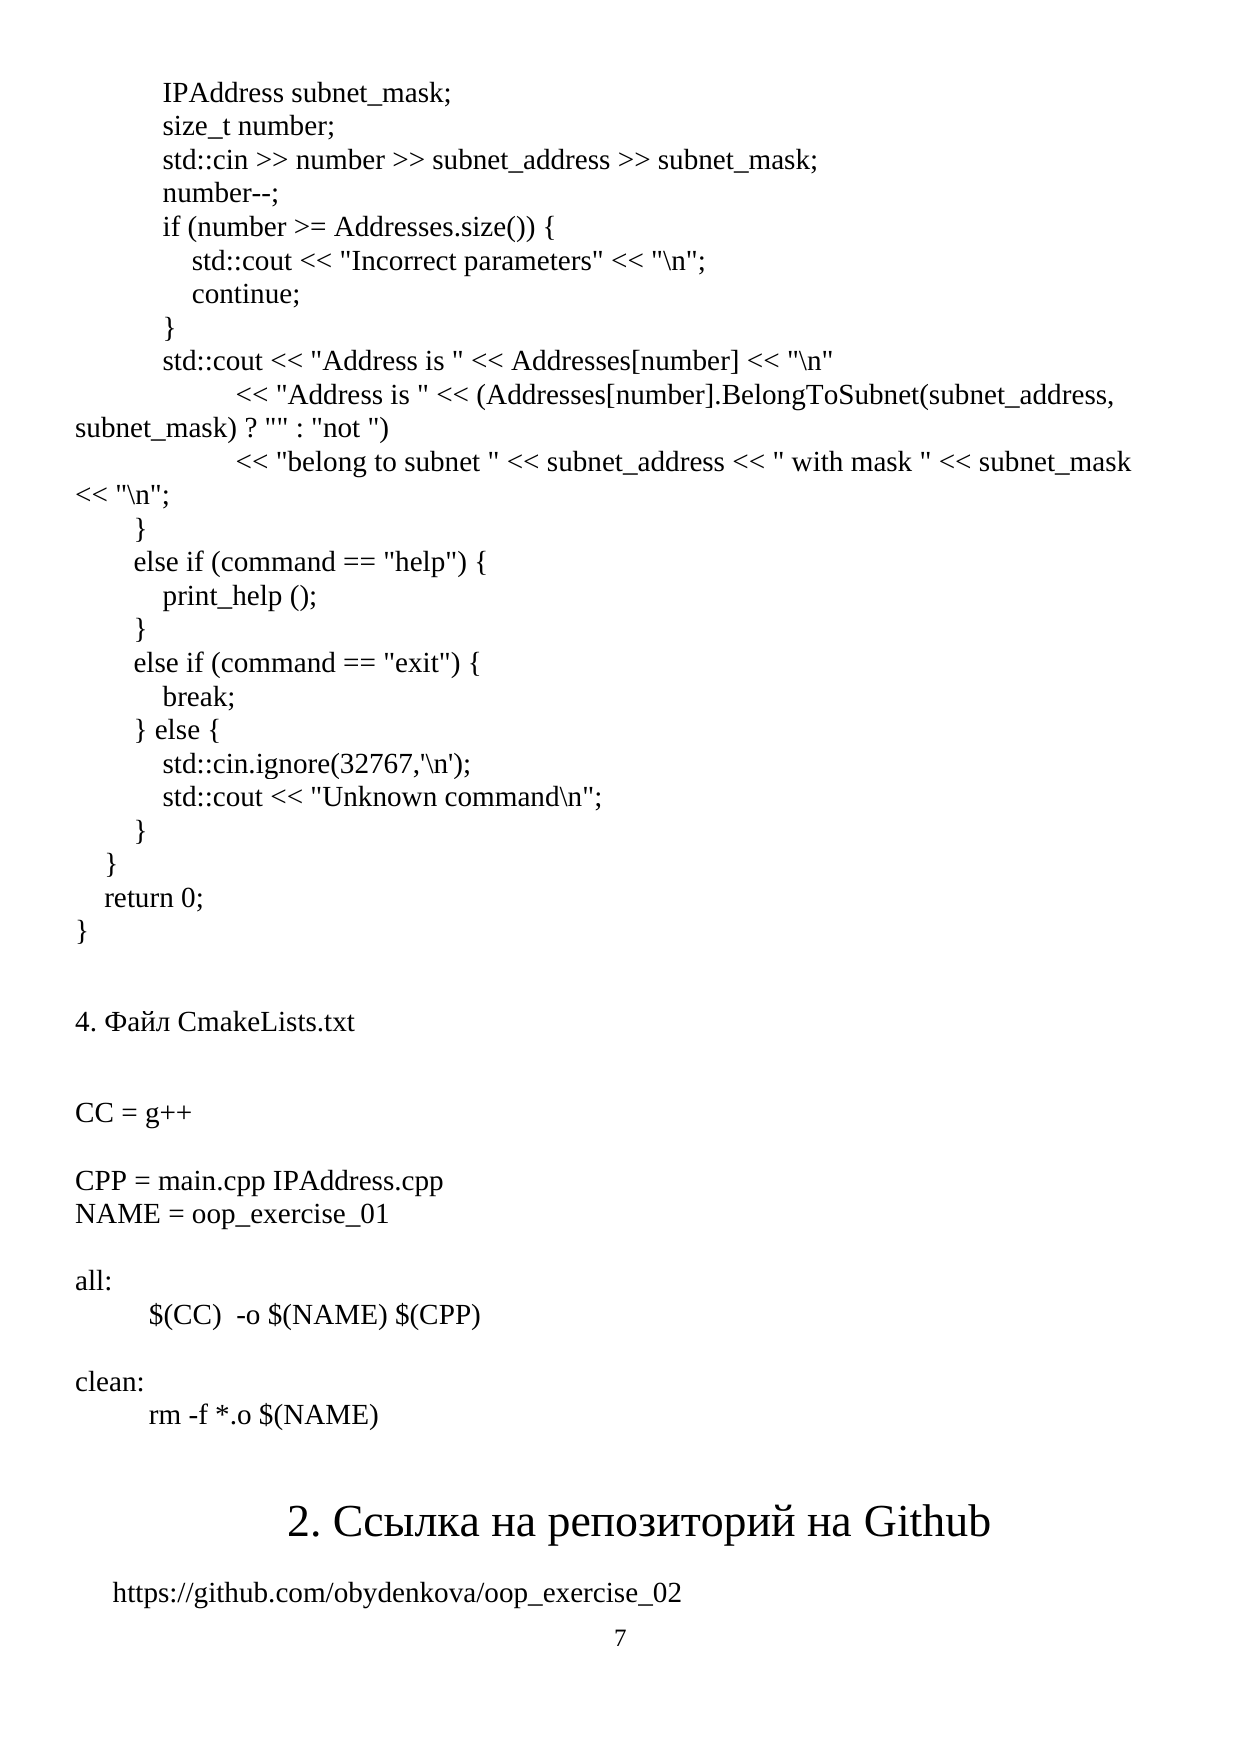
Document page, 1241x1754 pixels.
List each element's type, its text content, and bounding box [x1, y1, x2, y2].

text << "belong to subnet " << subnet_address << " with mask " << subnet_mask << "\n"; [75, 444, 1165, 511]
text std::cout << "Address is " << Addresses[number] << "\n" [75, 343, 1165, 377]
text print_help (); [75, 578, 1165, 612]
text } [75, 612, 1165, 645]
text clean: [75, 1364, 1165, 1397]
text CPP = main.cpp IPAddress.cpp [75, 1163, 1165, 1196]
text size_t number; [75, 108, 1165, 142]
text } [75, 813, 1165, 846]
text << "Address is " << (Addresses[number].BelongToSubnet(subnet_address, subnet_mask) ? "" : "not ") [75, 377, 1165, 444]
text } [75, 511, 1165, 544]
text $(CC) -o $(NAME) $(CPP) [75, 1297, 1165, 1330]
text std::cout << "Incorrect parameters" << "\n"; [75, 243, 1165, 276]
text if (number >= Addresses.size()) { [75, 209, 1165, 243]
text return 0; [75, 880, 1165, 913]
text } [75, 310, 1165, 343]
text std::cout << "Unknown command\n"; [75, 779, 1165, 813]
text else if (command == "exit") { [75, 645, 1165, 679]
text rm -f *.o $(NAME) [75, 1397, 1165, 1431]
text number--; [75, 176, 1165, 209]
text } [75, 913, 1165, 947]
text } else { [75, 712, 1165, 746]
text continue; [75, 276, 1165, 310]
text 4. Файл CmakeLists.txt [75, 1004, 1165, 1038]
text break; [75, 679, 1165, 712]
text 2. Ссылка на репозиторий на Github [75, 1493, 1165, 1546]
text } [75, 846, 1165, 880]
text IPAddress subnet_mask; [75, 75, 1165, 108]
text std::cin >> number >> subnet_address >> subnet_mask; [75, 142, 1165, 176]
text all: [75, 1263, 1165, 1297]
text NAME = oop_exercise_01 [75, 1196, 1165, 1230]
text https://github.com/obydenkova/oop_exercise_02 [75, 1575, 1165, 1608]
text CC = g++ [75, 1096, 1165, 1129]
text std::cin.ignore(32767,'\n'); [75, 746, 1165, 779]
text else if (command == "help") { [75, 544, 1165, 578]
